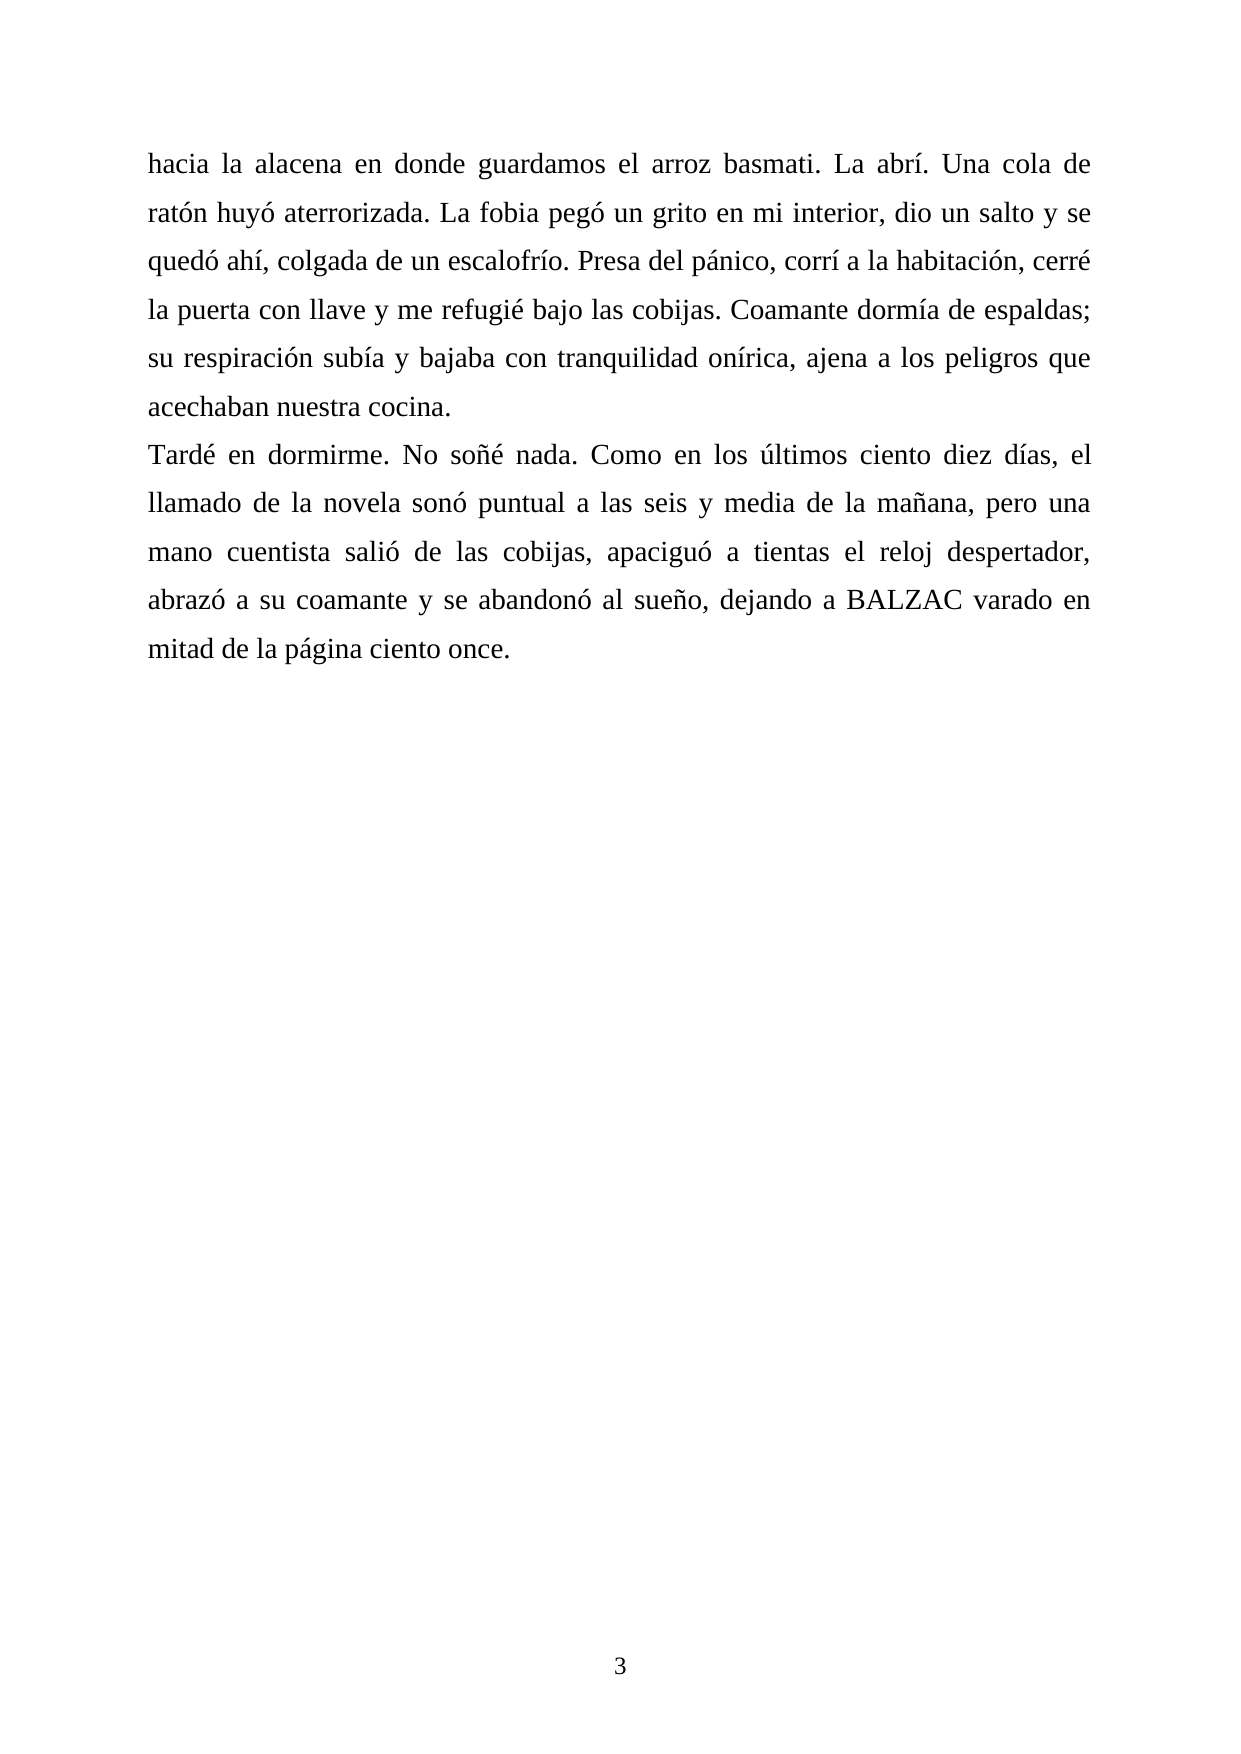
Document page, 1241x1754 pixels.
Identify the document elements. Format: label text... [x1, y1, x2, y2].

text Tardé en dormirme. No soñé nada. Como en los últimos ciento diez días, el llamado de la novela sonó puntual a las seis y media de la mañana, pero una mano cuentista salió de las cobijas, apaciguó a tientas el reloj despertador, abrazó a su coamante y se abandonó al sueño, dejando a BALZAC varado en mitad de la página ciento once. [148, 438, 1092, 664]
text hacia la alacena en donde guardamos el arroz basmati. La abrí. Una cola de ratón huyó aterrorizada. La fobia pegó un grito en mi interior, dio un salto y se quedó ahí, colgada de un escalofrío. Presa del pánico, corrí a la habitación, cerré la puerta con llave y me refugié bajo las cobijas. Coamante dormía de espaldas; su respiración subía y bajaba con tranquilidad onírica, ajena a los peligros que acechaban nuestra cocina. [148, 148, 1092, 422]
